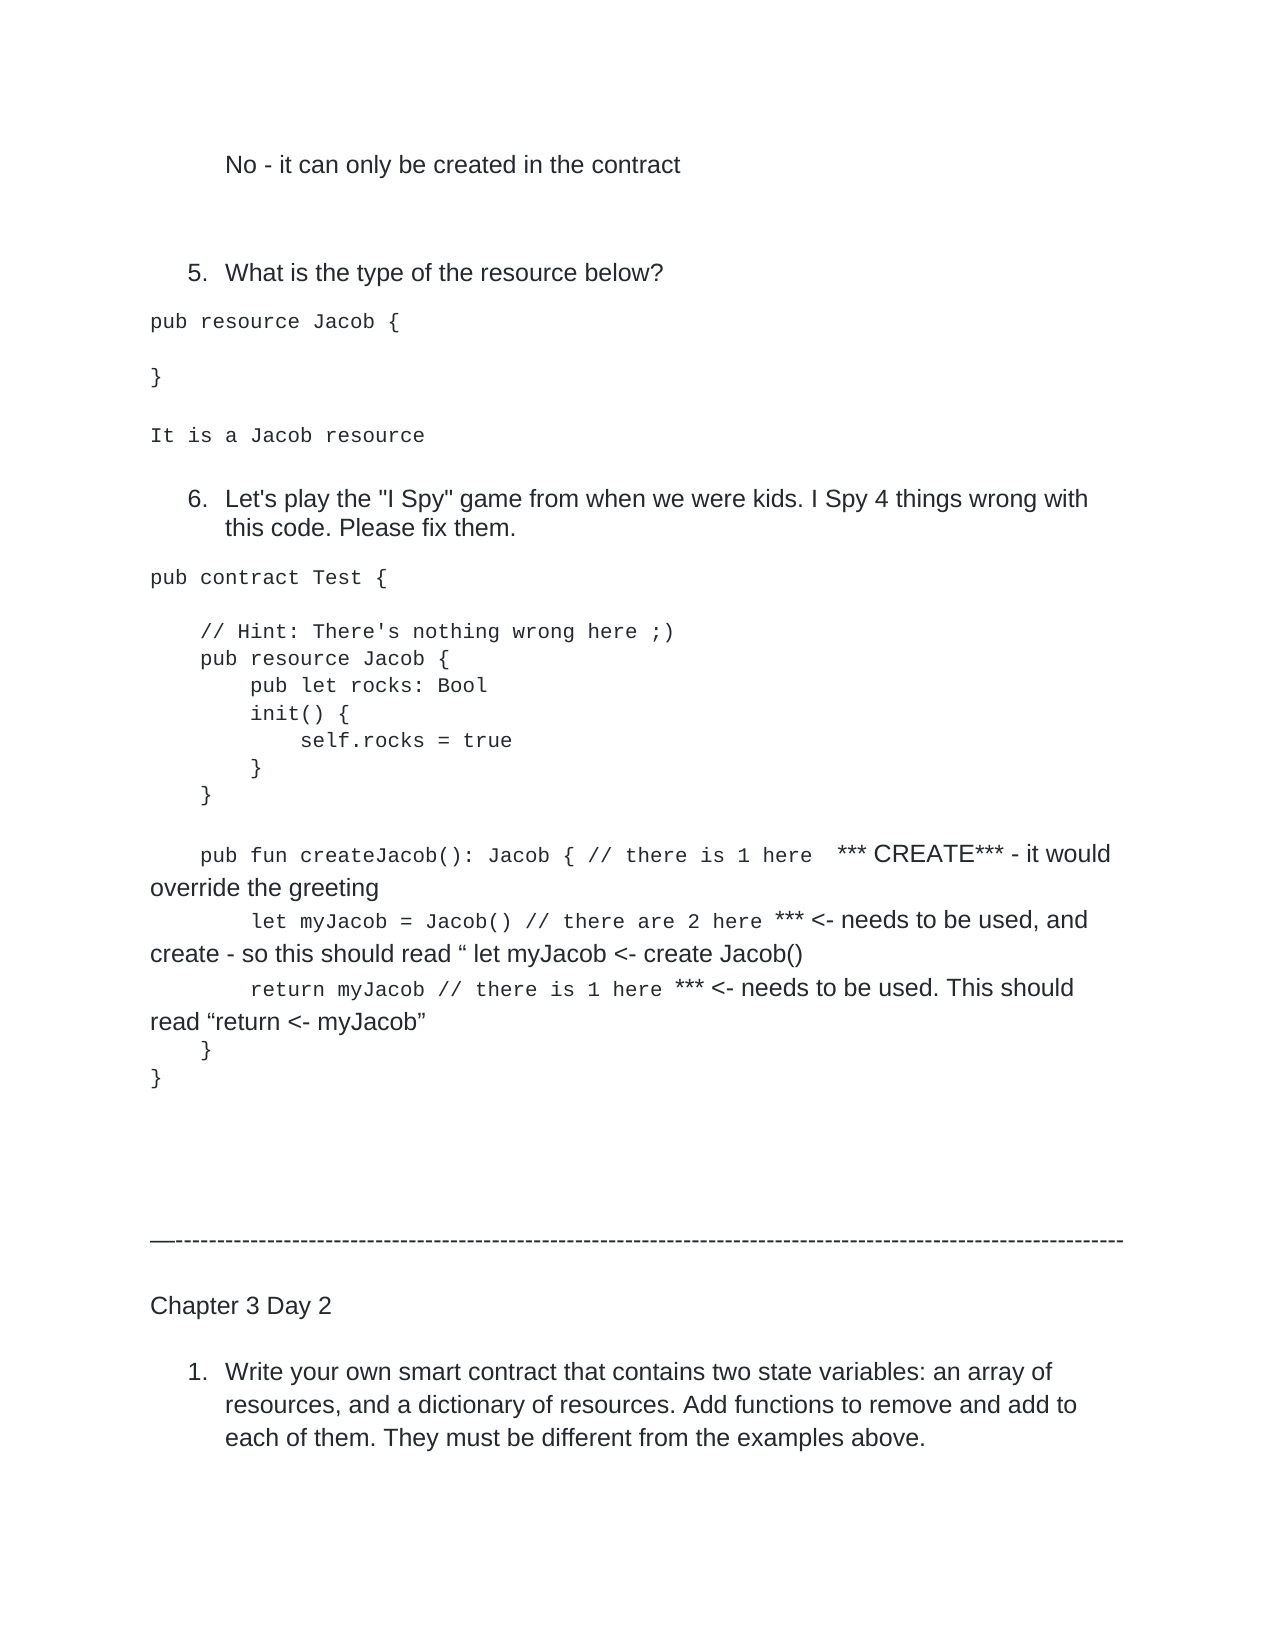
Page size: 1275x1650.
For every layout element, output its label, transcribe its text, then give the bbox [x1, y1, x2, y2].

list Write your own smart contract that contains two state variables: an array of resources, and a dictionary of resources. Add functions to remove and add to each of them. They must be different from the examples above. [187, 1357, 1125, 1452]
text —------------------------------------------------------------------------------------------------------------------ [150, 1225, 1125, 1254]
text } [150, 366, 1125, 389]
text } [150, 757, 1125, 781]
list Let's play the "I Spy" game from when we were kids. I Spy 4 things wrong with this code. Please fix them. [187, 484, 1125, 542]
text pub contract Test { [150, 567, 1125, 590]
text self.rocks = true [150, 730, 1125, 753]
text } [150, 784, 1125, 808]
text It is a Jacob resource [150, 425, 1125, 448]
text pub resource Jacob { [150, 648, 1125, 672]
text pub resource Jacob { [150, 311, 1125, 335]
text let myJacob = Jacob() // there are 2 here *** <- needs to be used, and create - so this should read “ let myJacob <- create Jacob() [150, 906, 1125, 968]
text pub let rocks: Bool [150, 675, 1125, 699]
text return myJacob // there is 1 here *** <- needs to be used. This should read “return <- myJacob” [150, 972, 1125, 1035]
list What is the type of the resource below? [187, 257, 1125, 286]
text // Hint: There's nothing wrong here ;) [150, 621, 1125, 645]
text init() { [150, 703, 1125, 726]
text pub fun createJacob(): Jacob { // there is 1 here *** CREATE*** - it would override the greeting [150, 838, 1125, 901]
text Chapter 3 Day 2 [150, 1291, 1125, 1320]
text } [150, 1039, 1125, 1063]
text No - it can only be created in the contract [225, 150, 1125, 179]
text } [150, 1067, 1125, 1090]
